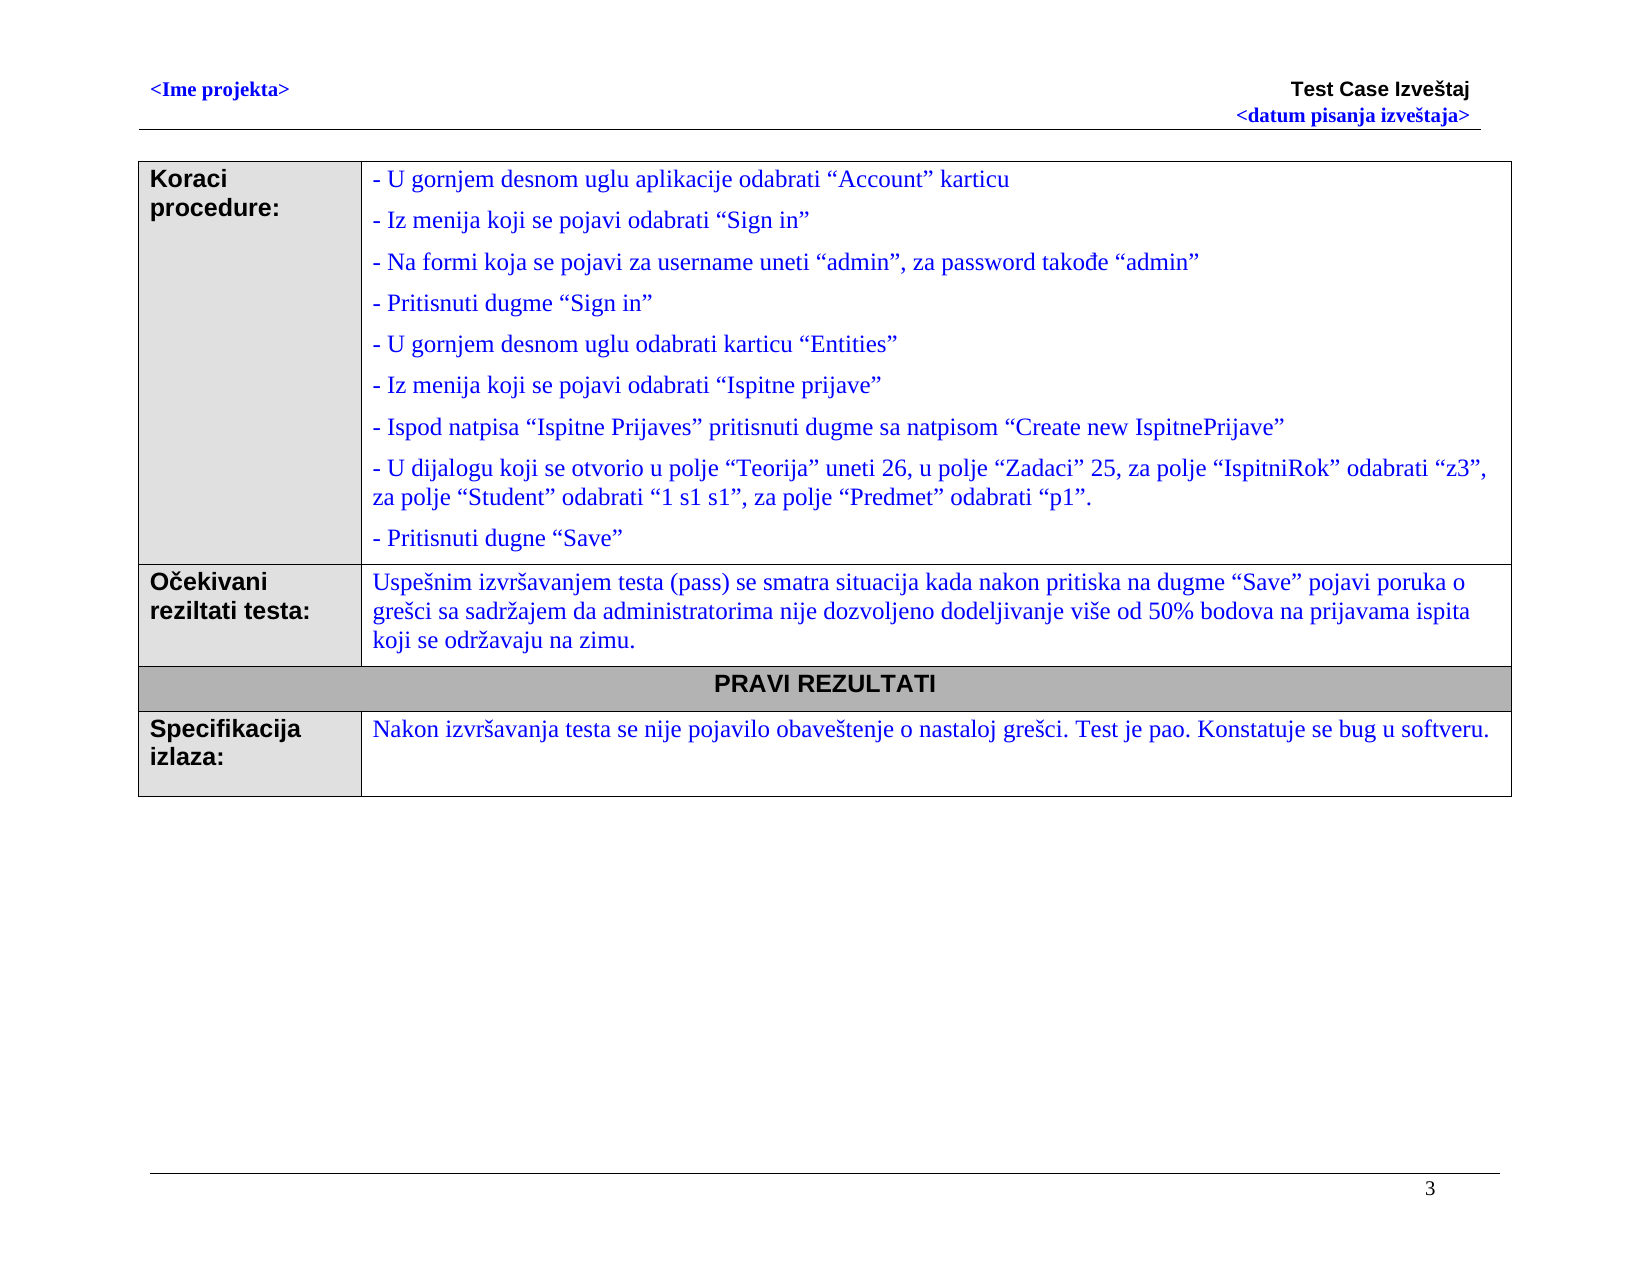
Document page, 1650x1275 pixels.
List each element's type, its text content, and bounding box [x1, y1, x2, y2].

table_cell Uspešnim izvršavanjem testa (pass) se smatra situacija kada nakon pritiska na dugme “Save” pojavi poruka o grešci sa sadržajem da administratorima nije dozvoljeno dodeljivanje više od 50% bodova na prijavama ispita koji se održavaju na zimu. [362, 565, 1511, 666]
table_cell Nakon izvršavanja testa se nije pojavilo obaveštenje o nastaloj grešci. Test je pao. Konstatuje se bug u softveru. [362, 712, 1511, 796]
table_cell Specifikacija izlaza: [139, 712, 361, 796]
table_cell Očekivani reziltati testa: [139, 565, 361, 666]
table_cell Koraci procedure: [139, 162, 361, 564]
table_cell PRAVI REZULTATI [139, 667, 1511, 711]
table_cell - U gornjem desnom uglu aplikacije odabrati “Account” karticu - Iz menija koji se pojavi odabrati “Sign in” - Na formi koja se pojavi za username uneti “admin”, za password takođe “admin” - Pritisnuti dugme “Sign in” - U gornjem desnom uglu odabrati karticu “Entities” - Iz menija koji se pojavi odabrati “Ispitne prijave” - Ispod natpisa “Ispitne Prijaves” pritisnuti dugme sa natpisom “Create new IspitnePrijave” - U dijalogu koji se otvorio u polje “Teorija” uneti 26, u polje “Zadaci” 25, za polje “IspitniRok” odabrati “z3”, za polje “Student” odabrati “1 s1 s1”, za polje “Predmet” odabrati “p1”. - Pritisnuti dugne “Save” [362, 162, 1511, 564]
